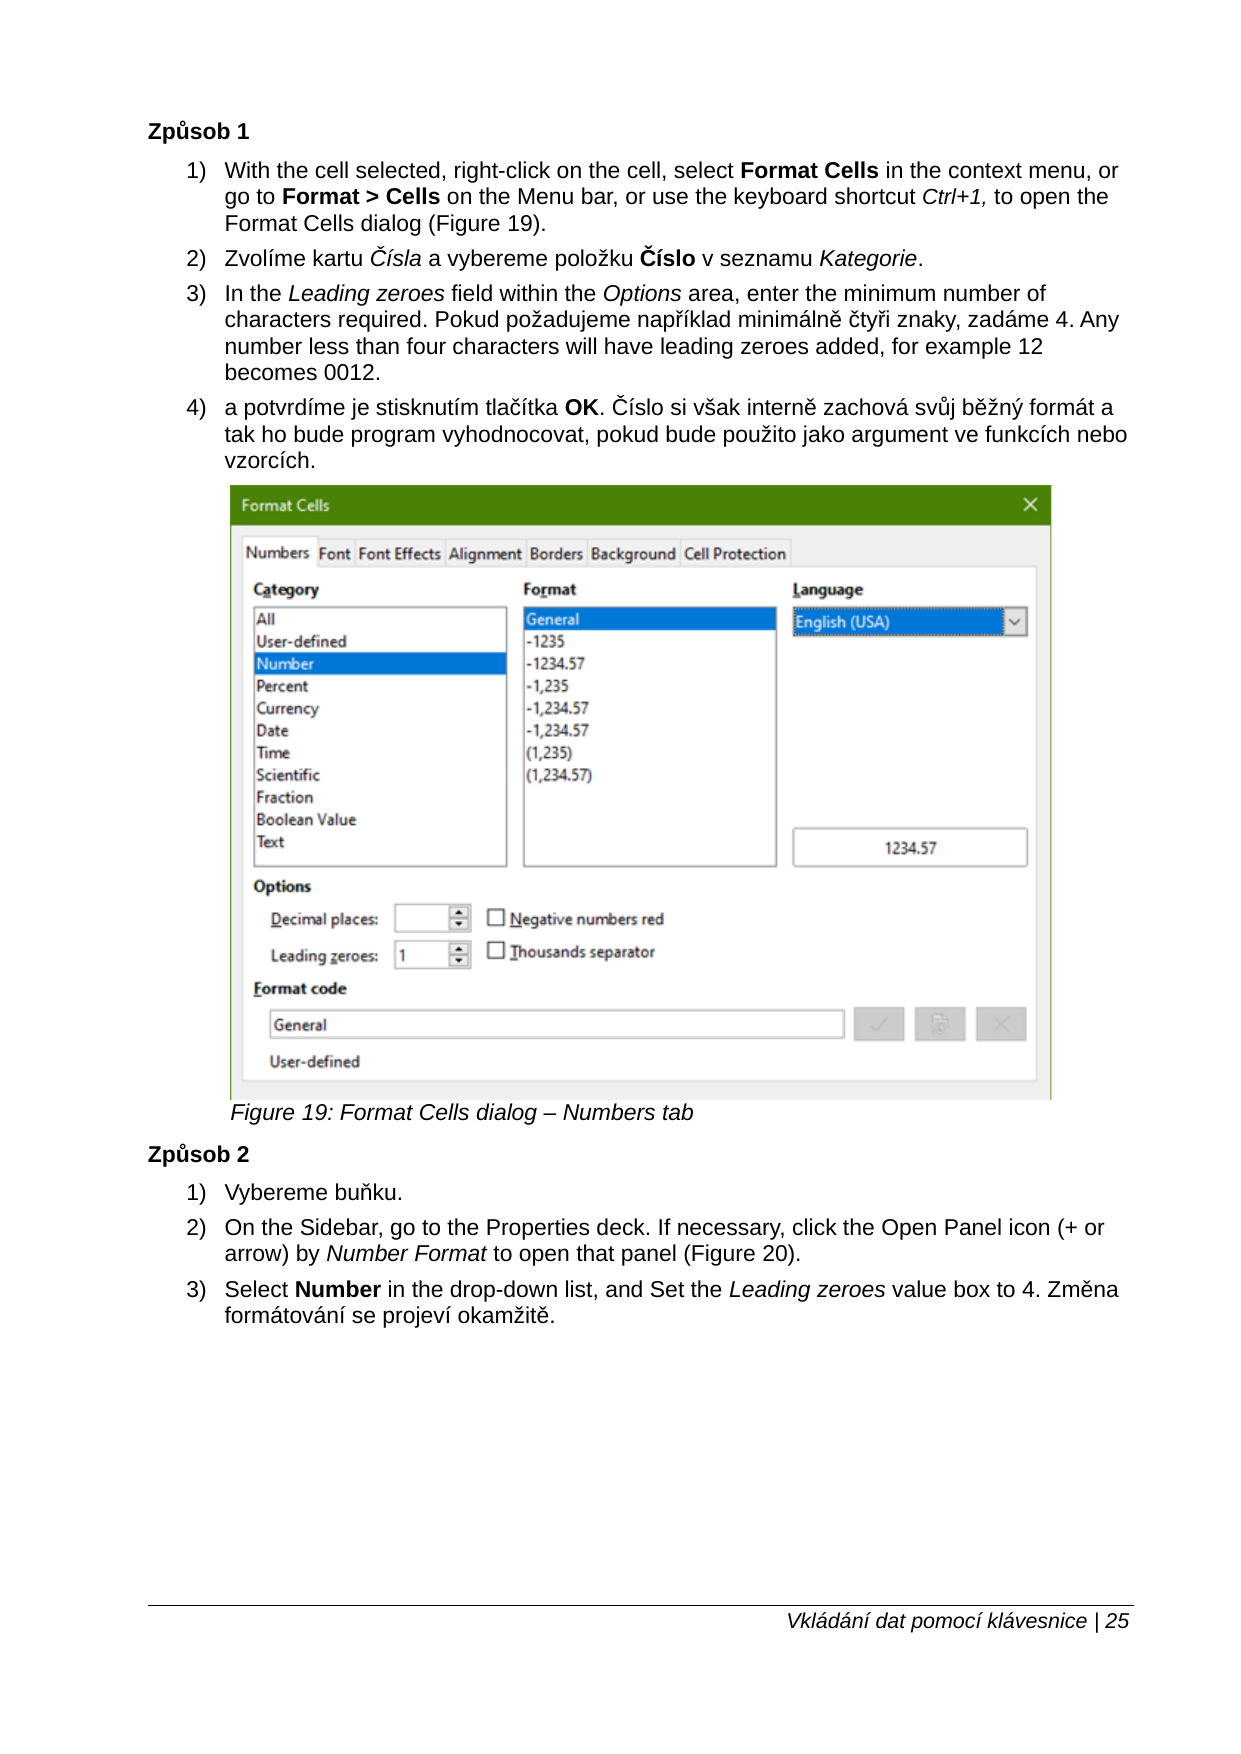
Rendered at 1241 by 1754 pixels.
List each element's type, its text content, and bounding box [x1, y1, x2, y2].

list Select Number in the drop-down list, and Set the Leading zeroes value box to 4. Změna formátování se projeví okamžitě. [207, 1276, 1134, 1328]
list On the Sidebar, go to the Properties deck. If necessary, click the Open Panel icon (+ or arrow) by Number Format to open that panel (Figure 20). [207, 1214, 1134, 1267]
text Způsob 2 [148, 1141, 1134, 1167]
list Vybereme buňku. [207, 1179, 1134, 1205]
list With the cell selected, right-click on the cell, select Format Cells in the context menu, or go to Format > Cells on the Menu bar, or use the keyboard shortcut Ctrl+1, to open the Format Cells dialog (Figure 19). [207, 157, 1134, 236]
text Figure 19: Format Cells dialog – Numbers tab [230, 1100, 1051, 1126]
list a potvrdíme je stisknutím tlačítka OK. Číslo si však interně zachová svůj běžný formát a tak ho bude program vyhodnocovat, pokud bude použito jako argument ve funkcích nebo vzorcích. [207, 394, 1134, 473]
list Zvolíme kartu Čísla a vybereme položku Číslo v seznamu Kategorie. [207, 245, 1134, 271]
picture [230, 485, 1052, 1100]
text Způsob 1 [148, 118, 1134, 144]
list In the Leading zeroes field within the Options area, enter the minimum number of characters required. Pokud požadujeme například minimálně čtyři znaky, zadáme 4. Any number less than four characters will have leading zeroes added, for example 12 becomes 0012. [207, 280, 1134, 386]
